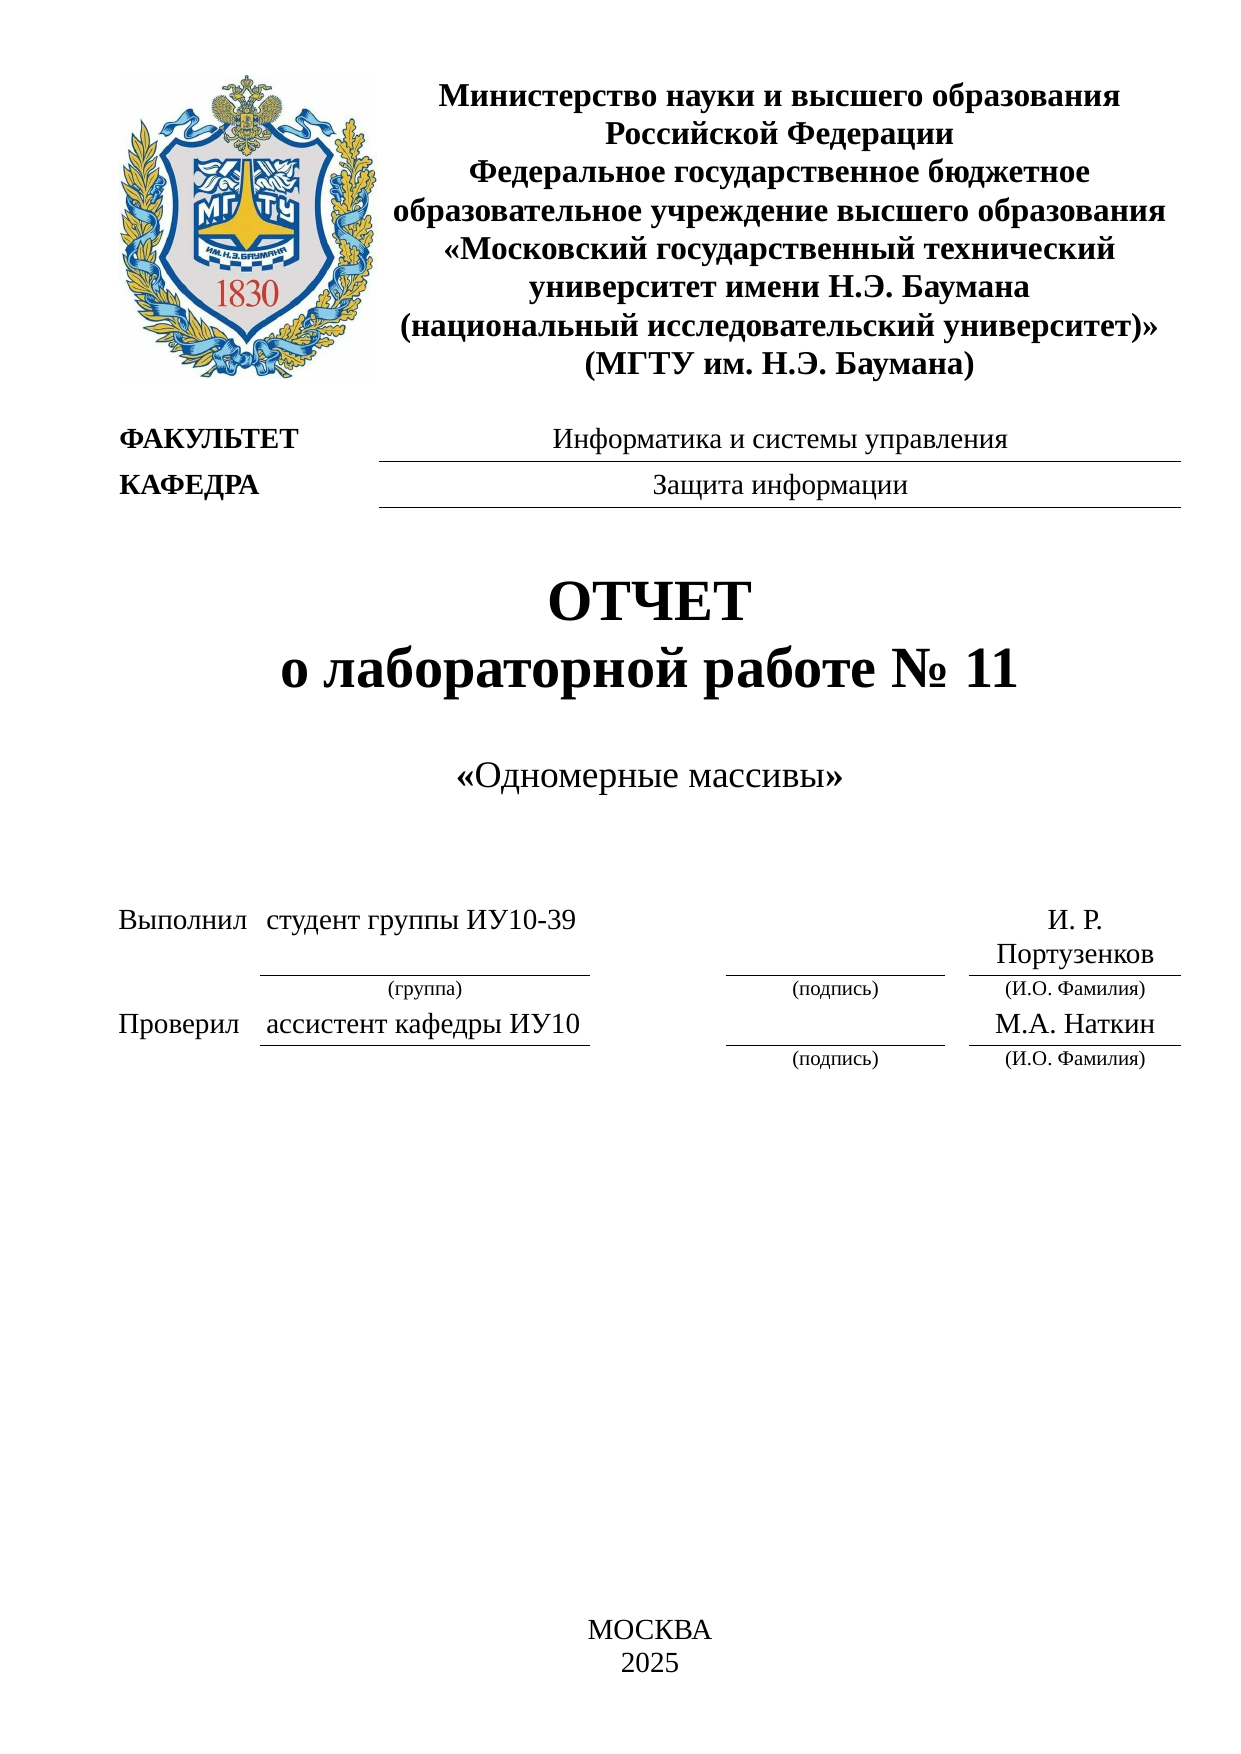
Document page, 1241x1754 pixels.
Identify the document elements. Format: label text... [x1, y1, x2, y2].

table_header [726, 897, 945, 975]
table_cell (подпись) [726, 1046, 945, 1070]
table_cell [118, 1045, 260, 1070]
table_cell [590, 975, 726, 1000]
table_header [945, 897, 969, 975]
table_cell [945, 1000, 969, 1045]
table_cell [945, 1045, 969, 1070]
table_cell [118, 975, 260, 1000]
table_cell [726, 1000, 945, 1045]
table_cell Проверил [118, 1000, 260, 1045]
text «Одномерные массивы» [118, 753, 1181, 796]
table_cell [590, 1045, 726, 1070]
table_header студент группы ИУ10-39 [260, 897, 590, 975]
table_cell КАФЕДРА [118, 461, 379, 507]
text ОТЧЕТ о лабораторной работе № 11 [118, 566, 1181, 701]
table_cell (подпись) [726, 976, 945, 1000]
table_header Выполнил [118, 897, 260, 975]
table_header [590, 897, 726, 975]
table_header И. Р. Портузенков [969, 897, 1181, 975]
table_cell [260, 1046, 590, 1070]
table_cell Защита информации [379, 462, 1181, 507]
table_header ФАКУЛЬТЕТ [118, 416, 379, 461]
table_cell [590, 1000, 726, 1045]
table_cell [945, 975, 969, 1000]
table_header Информатика и системы управления [379, 416, 1181, 461]
table_cell (И.О. Фамилия) [969, 976, 1181, 1000]
table_cell (И.О. Фамилия) [969, 1046, 1181, 1070]
table_cell М.А. Наткин [969, 1000, 1181, 1045]
table_cell ассистент кафедры ИУ10 [260, 1000, 590, 1045]
table_cell (группа) [260, 976, 590, 1000]
